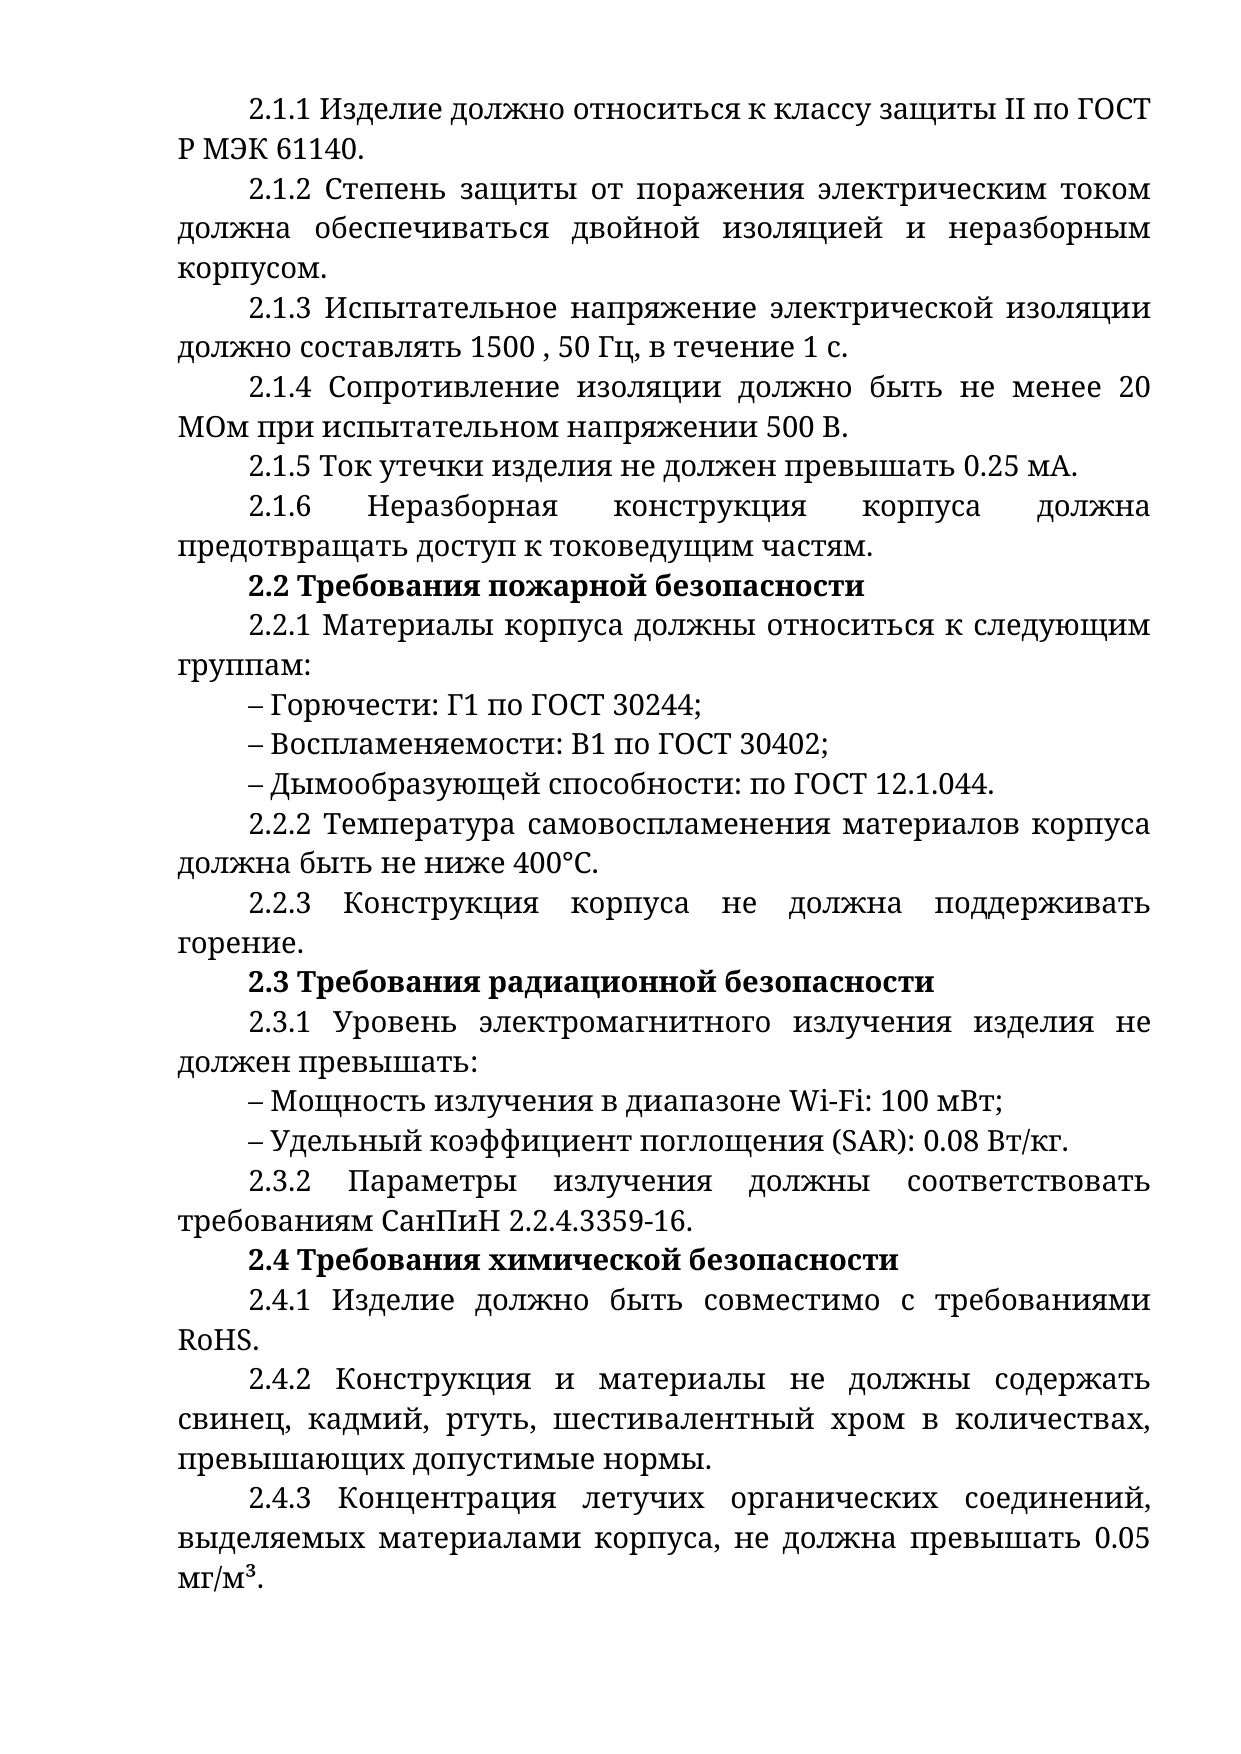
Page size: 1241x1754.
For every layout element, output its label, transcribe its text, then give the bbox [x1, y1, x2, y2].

text 2.1.3 Испытательное напряжение электрической изоляции должно составлять 1500 , 50 Гц, в течение 1 с. [177, 287, 1152, 366]
text 2.3.1 Уровень электромагнитного излучения изделия не должен превышать: [177, 1001, 1152, 1081]
subtitle 2.2 Требования пожарной безопасности [177, 565, 1152, 604]
text 2.4.2 Конструкция и материалы не должны содержать свинец, кадмий, ртуть, шестивалентный хром в количествах, превышающих допустимые нормы. [177, 1358, 1152, 1478]
subtitle 2.4 Требования химической безопасности [177, 1239, 1152, 1279]
text – Дымообразующей способности: по ГОСТ 12.1.044. [177, 763, 1152, 803]
text – Удельный коэффициент поглощения (SAR): 0.08 Вт/кг. [177, 1120, 1152, 1160]
text 2.2.3 Конструкция корпуса не должна поддерживать горение. [177, 882, 1152, 962]
text 2.1.6 Неразборная конструкция корпуса должна предотвращать доступ к токоведущим частям. [177, 485, 1152, 565]
text 2.4.3 Концентрация летучих органических соединений, выделяемых материалами корпуса, не должна превышать 0.05 мг/м³. [177, 1478, 1152, 1597]
text 2.2.1 Материалы корпуса должны относиться к следующим группам: [177, 604, 1152, 684]
text 2.1.4 Сопротивление изоляции должно быть не менее 20 МОм при испытательном напряжении 500 В. [177, 366, 1152, 446]
text 2.3.2 Параметры излучения должны соответствовать требованиям СанПиН 2.2.4.3359-16. [177, 1160, 1152, 1239]
text – Мощность излучения в диапазоне Wi-Fi: 100 мВт; [177, 1081, 1152, 1120]
text 2.1.5 Ток утечки изделия не должен превышать 0.25 мА. [177, 446, 1152, 485]
text 2.4.1 Изделие должно быть совместимо с требованиями RoHS. [177, 1279, 1152, 1358]
subtitle 2.3 Требования радиационной безопасности [177, 962, 1152, 1001]
text 2.2.2 Температура самовоспламенения материалов корпуса должна быть не ниже 400°C. [177, 803, 1152, 882]
text 2.1.1 Изделие должно относиться к классу защиты II по ГОСТ Р МЭК 61140. [177, 88, 1152, 168]
text – Воспламеняемости: В1 по ГОСТ 30402; [177, 723, 1152, 763]
text – Горючести: Г1 по ГОСТ 30244; [177, 684, 1152, 723]
text 2.1.2 Степень защиты от поражения электрическим током должна обеспечиваться двойной изоляцией и неразборным корпусом. [177, 168, 1152, 287]
